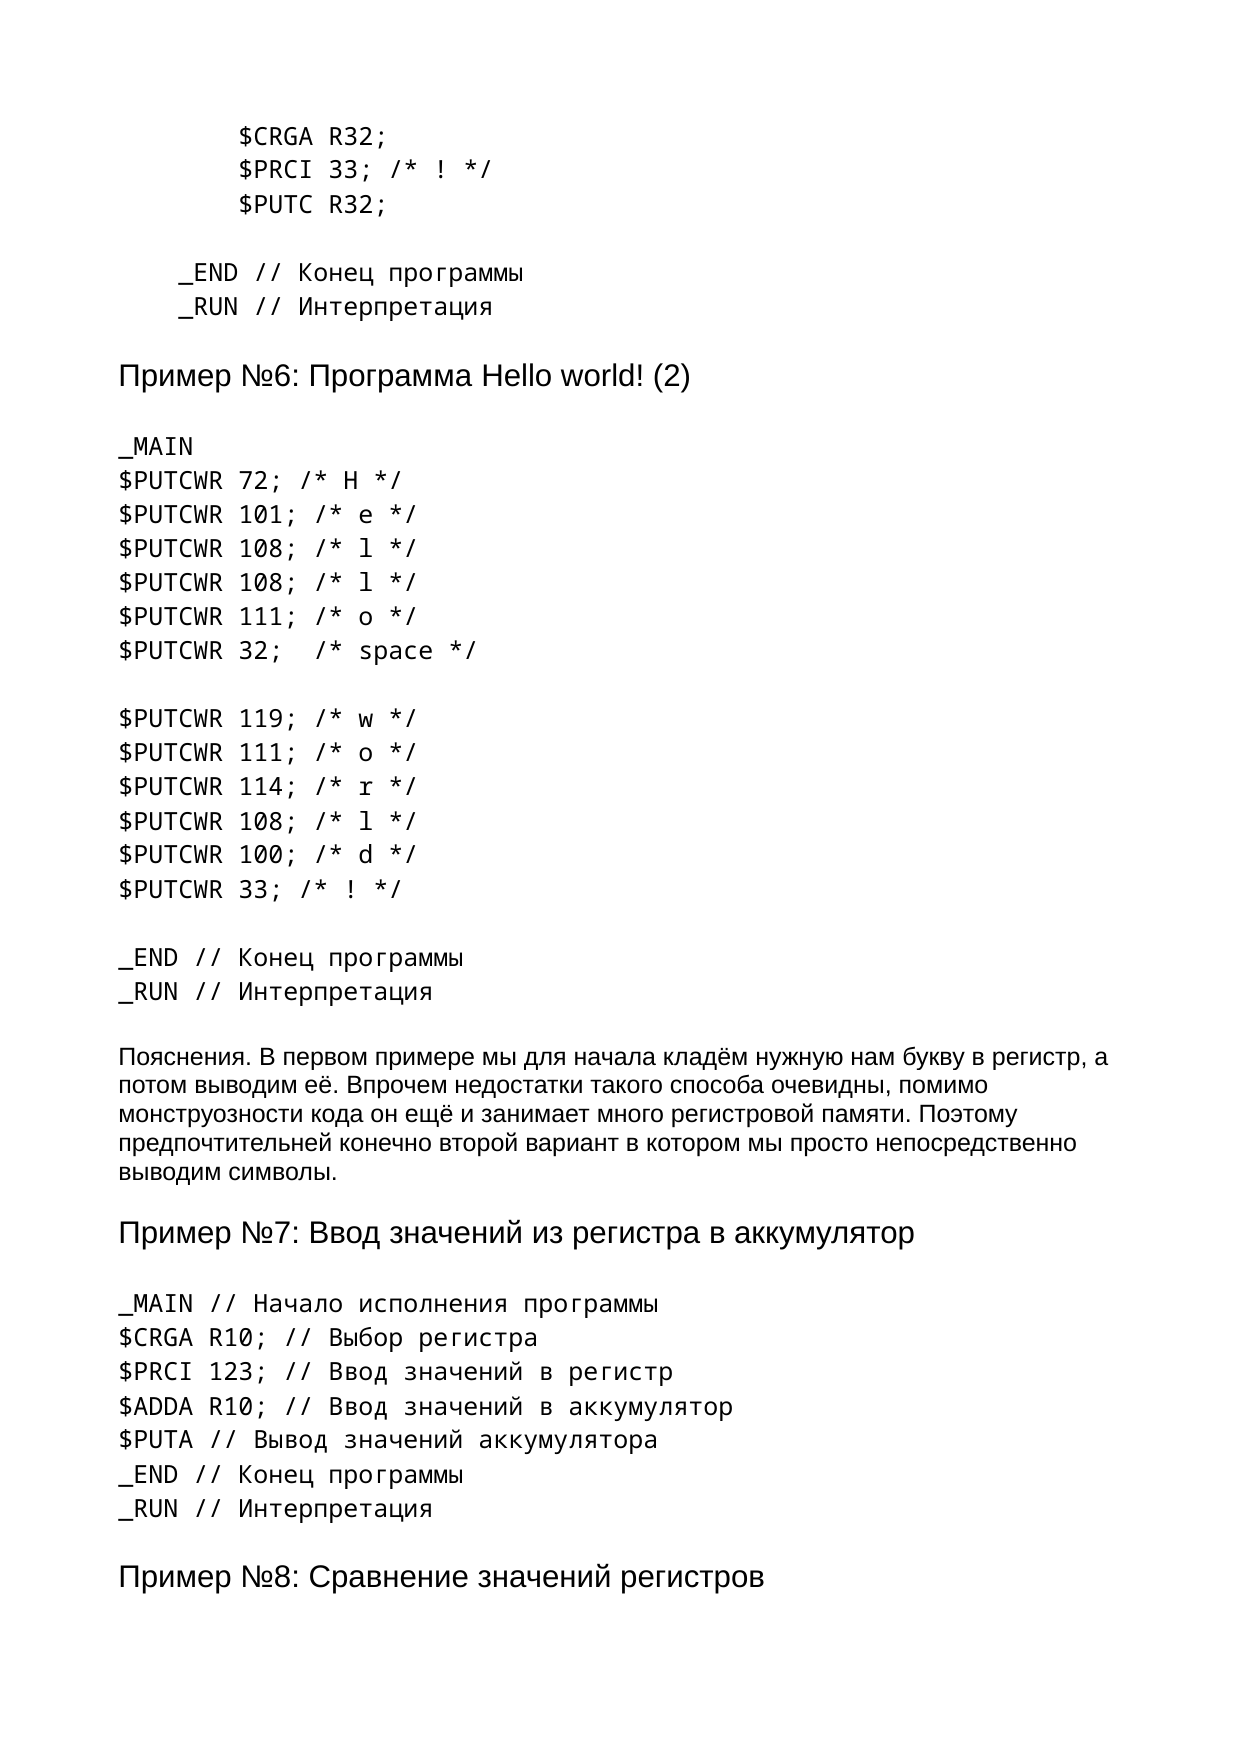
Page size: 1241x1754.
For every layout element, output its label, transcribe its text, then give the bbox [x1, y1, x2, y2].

text $PRCI 123; // Ввод значений в регистр [118, 1354, 1169, 1388]
text $ADDA R10; // Ввод значений в аккумулятор [118, 1388, 1169, 1422]
text $PUTCWR 33; /* ! */ [118, 871, 1169, 905]
text $PUTCWR 108; /* l */ [118, 565, 1169, 599]
text _MAIN // Начало исполнения программы [118, 1286, 1169, 1320]
text $PUTCWR 32; /* space */ [118, 633, 1169, 667]
text _END // Конец программы [118, 254, 1169, 288]
text Пример №8: Сравнение значений регистров [118, 1558, 1169, 1594]
text $CRGA R10; // Выбор регистра [118, 1320, 1169, 1354]
text _RUN // Интерпретация [118, 1490, 1169, 1524]
text $PUTCWR 114; /* r */ [118, 769, 1169, 803]
text _RUN // Интерпретация [118, 973, 1169, 1007]
text $CRGA R32; [118, 118, 1169, 152]
text $PUTC R32; [118, 186, 1169, 220]
text _MAIN [118, 428, 1222, 462]
text $PUTA // Вывод значений аккумулятора [118, 1422, 1169, 1456]
text Пример №7: Ввод значений из регистра в аккумулятор [118, 1214, 1169, 1250]
text _END // Конец программы [118, 1456, 1169, 1490]
text Пример №6: Программа Hello world! (2) [118, 357, 1169, 392]
text $PUTCWR 108; /* l */ [118, 803, 1169, 837]
text $PRCI 33; /* ! */ [118, 152, 1169, 186]
text $PUTCWR 101; /* e */ [118, 497, 1169, 531]
text _RUN // Интерпретация [118, 288, 1169, 322]
text $PUTCWR 108; /* l */ [118, 531, 1169, 565]
text $PUTCWR 111; /* o */ [118, 735, 1169, 769]
text _END // Конец программы [118, 939, 1169, 973]
text $PUTCWR 100; /* d */ [118, 837, 1169, 871]
text $PUTCWR 72; /* H */ [118, 462, 1169, 497]
text Пояснения. В первом примере мы для начала кладём нужную нам букву в регистр, а потом выводим её. Впрочем недостатки такого способа очевидны, помимо монструозности кода он ещё и занимает много регистровой памяти. Поэтому предпочтительней конечно второй вариант в котором мы просто непосредственно выводим символы. [118, 1042, 1169, 1185]
text $PUTCWR 119; /* w */ [118, 701, 1169, 735]
text $PUTCWR 111; /* o */ [118, 599, 1169, 633]
